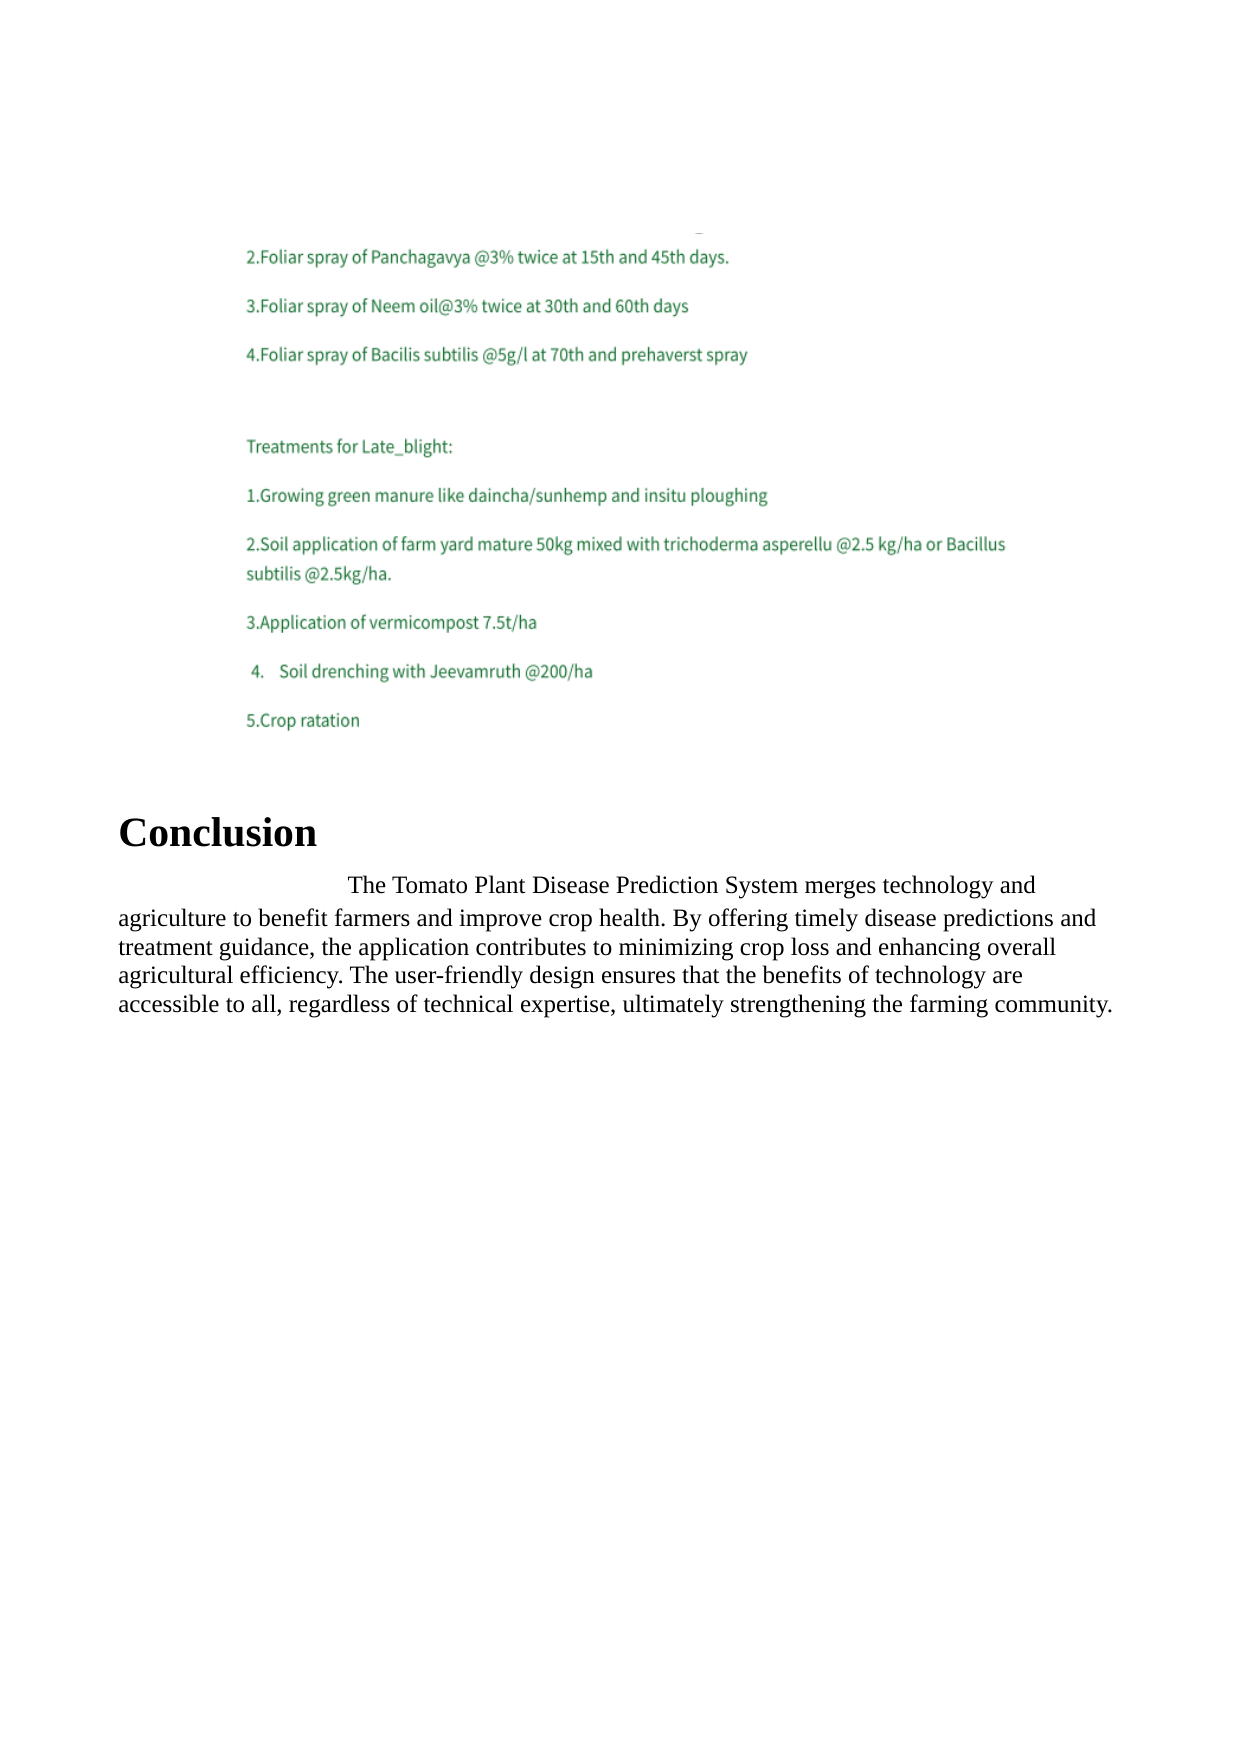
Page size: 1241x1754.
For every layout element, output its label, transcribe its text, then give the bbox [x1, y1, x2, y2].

text Conclusion [118, 807, 1122, 855]
text The Tomato Plant Disease Prediction System merges technology and agriculture to benefit farmers and improve crop health. By offering timely disease predictions and treatment guidance, the application contributes to minimizing crop loss and enhancing overall agricultural efficiency. The user-friendly design ensures that the benefits of technology are accessible to all, regardless of technical expertise, ultimately strengthening the farming community. [118, 855, 1122, 1018]
